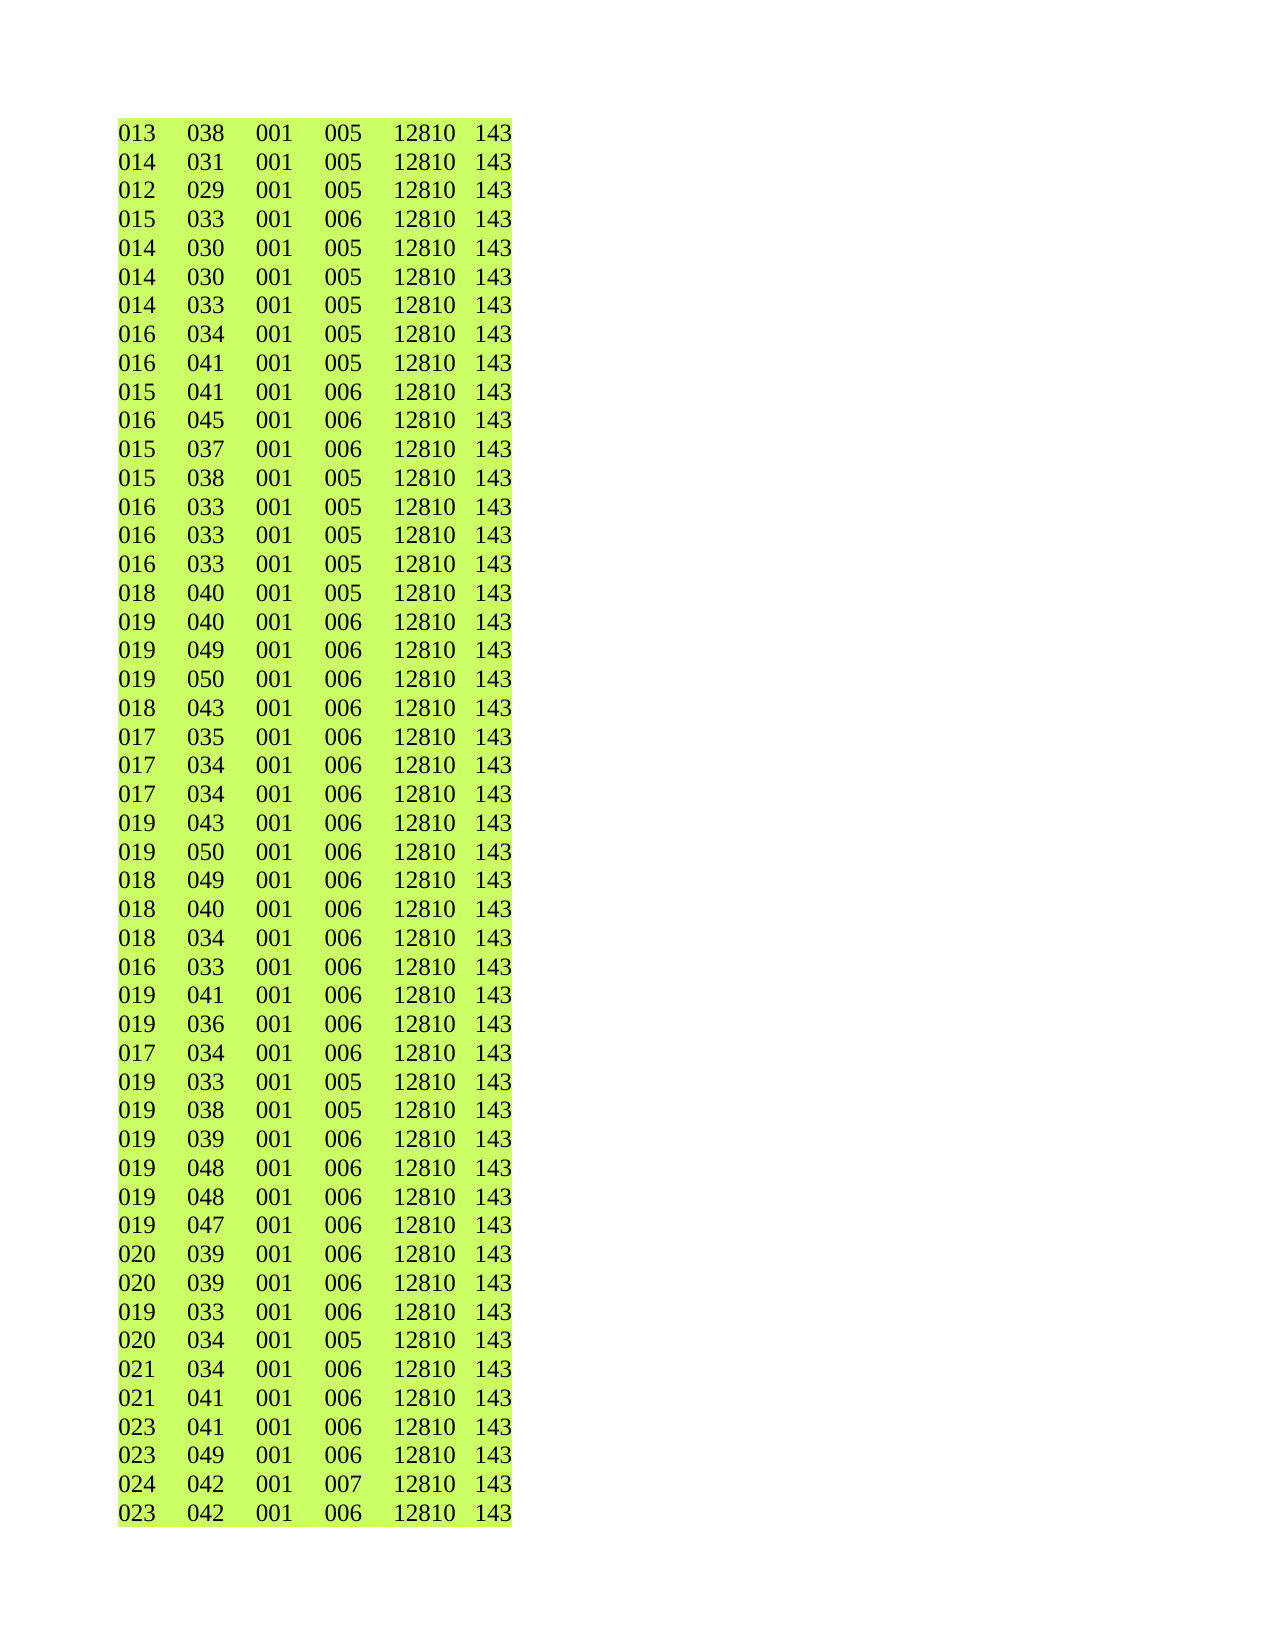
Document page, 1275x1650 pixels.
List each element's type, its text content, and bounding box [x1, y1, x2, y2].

text 024 042 001 007 12810 143 [118, 1469, 1157, 1498]
text 019 043 001 006 12810 143 [118, 808, 1157, 837]
text 015 038 001 005 12810 143 [118, 463, 1157, 492]
text 016 034 001 005 12810 143 [118, 319, 1157, 348]
text 016 033 001 005 12810 143 [118, 492, 1157, 521]
text 016 041 001 005 12810 143 [118, 348, 1157, 377]
text 017 034 001 006 12810 143 [118, 1038, 1157, 1067]
text 018 040 001 005 12810 143 [118, 578, 1157, 607]
text 014 030 001 005 12810 143 [118, 262, 1157, 291]
text 023 042 001 006 12810 143 [118, 1498, 1157, 1527]
text 019 049 001 006 12810 143 [118, 636, 1157, 664]
text 015 041 001 006 12810 143 [118, 377, 1157, 406]
text 016 033 001 005 12810 143 [118, 521, 1157, 549]
text 014 033 001 005 12810 143 [118, 291, 1157, 319]
text 018 049 001 006 12810 143 [118, 866, 1157, 894]
text 021 041 001 006 12810 143 [118, 1383, 1157, 1412]
text 020 034 001 005 12810 143 [118, 1326, 1157, 1354]
text 018 040 001 006 12810 143 [118, 894, 1157, 923]
text 019 038 001 005 12810 143 [118, 1096, 1157, 1124]
text 017 034 001 006 12810 143 [118, 779, 1157, 808]
text 019 040 001 006 12810 143 [118, 607, 1157, 636]
text 023 049 001 006 12810 143 [118, 1441, 1157, 1469]
text 014 031 001 005 12810 143 [118, 147, 1157, 176]
text 017 034 001 006 12810 143 [118, 751, 1157, 779]
text 015 037 001 006 12810 143 [118, 434, 1157, 463]
text 023 041 001 006 12810 143 [118, 1412, 1157, 1441]
text 019 048 001 006 12810 143 [118, 1153, 1157, 1182]
text 019 050 001 006 12810 143 [118, 664, 1157, 693]
text 019 047 001 006 12810 143 [118, 1211, 1157, 1239]
text 015 033 001 006 12810 143 [118, 204, 1157, 233]
text 019 036 001 006 12810 143 [118, 1009, 1157, 1038]
text 013 038 001 005 12810 143 [118, 118, 1157, 147]
text 014 030 001 005 12810 143 [118, 233, 1157, 262]
text 016 045 001 006 12810 143 [118, 406, 1157, 434]
text 016 033 001 006 12810 143 [118, 952, 1157, 981]
text 018 043 001 006 12810 143 [118, 693, 1157, 722]
text 012 029 001 005 12810 143 [118, 176, 1157, 204]
text 019 050 001 006 12810 143 [118, 837, 1157, 866]
text 018 034 001 006 12810 143 [118, 923, 1157, 952]
text 020 039 001 006 12810 143 [118, 1239, 1157, 1268]
text 019 039 001 006 12810 143 [118, 1124, 1157, 1153]
text 019 048 001 006 12810 143 [118, 1182, 1157, 1211]
text 019 041 001 006 12810 143 [118, 981, 1157, 1009]
text 020 039 001 006 12810 143 [118, 1268, 1157, 1297]
text 017 035 001 006 12810 143 [118, 722, 1157, 751]
text 021 034 001 006 12810 143 [118, 1354, 1157, 1383]
text 016 033 001 005 12810 143 [118, 549, 1157, 578]
text 019 033 001 005 12810 143 [118, 1067, 1157, 1096]
text 019 033 001 006 12810 143 [118, 1297, 1157, 1326]
